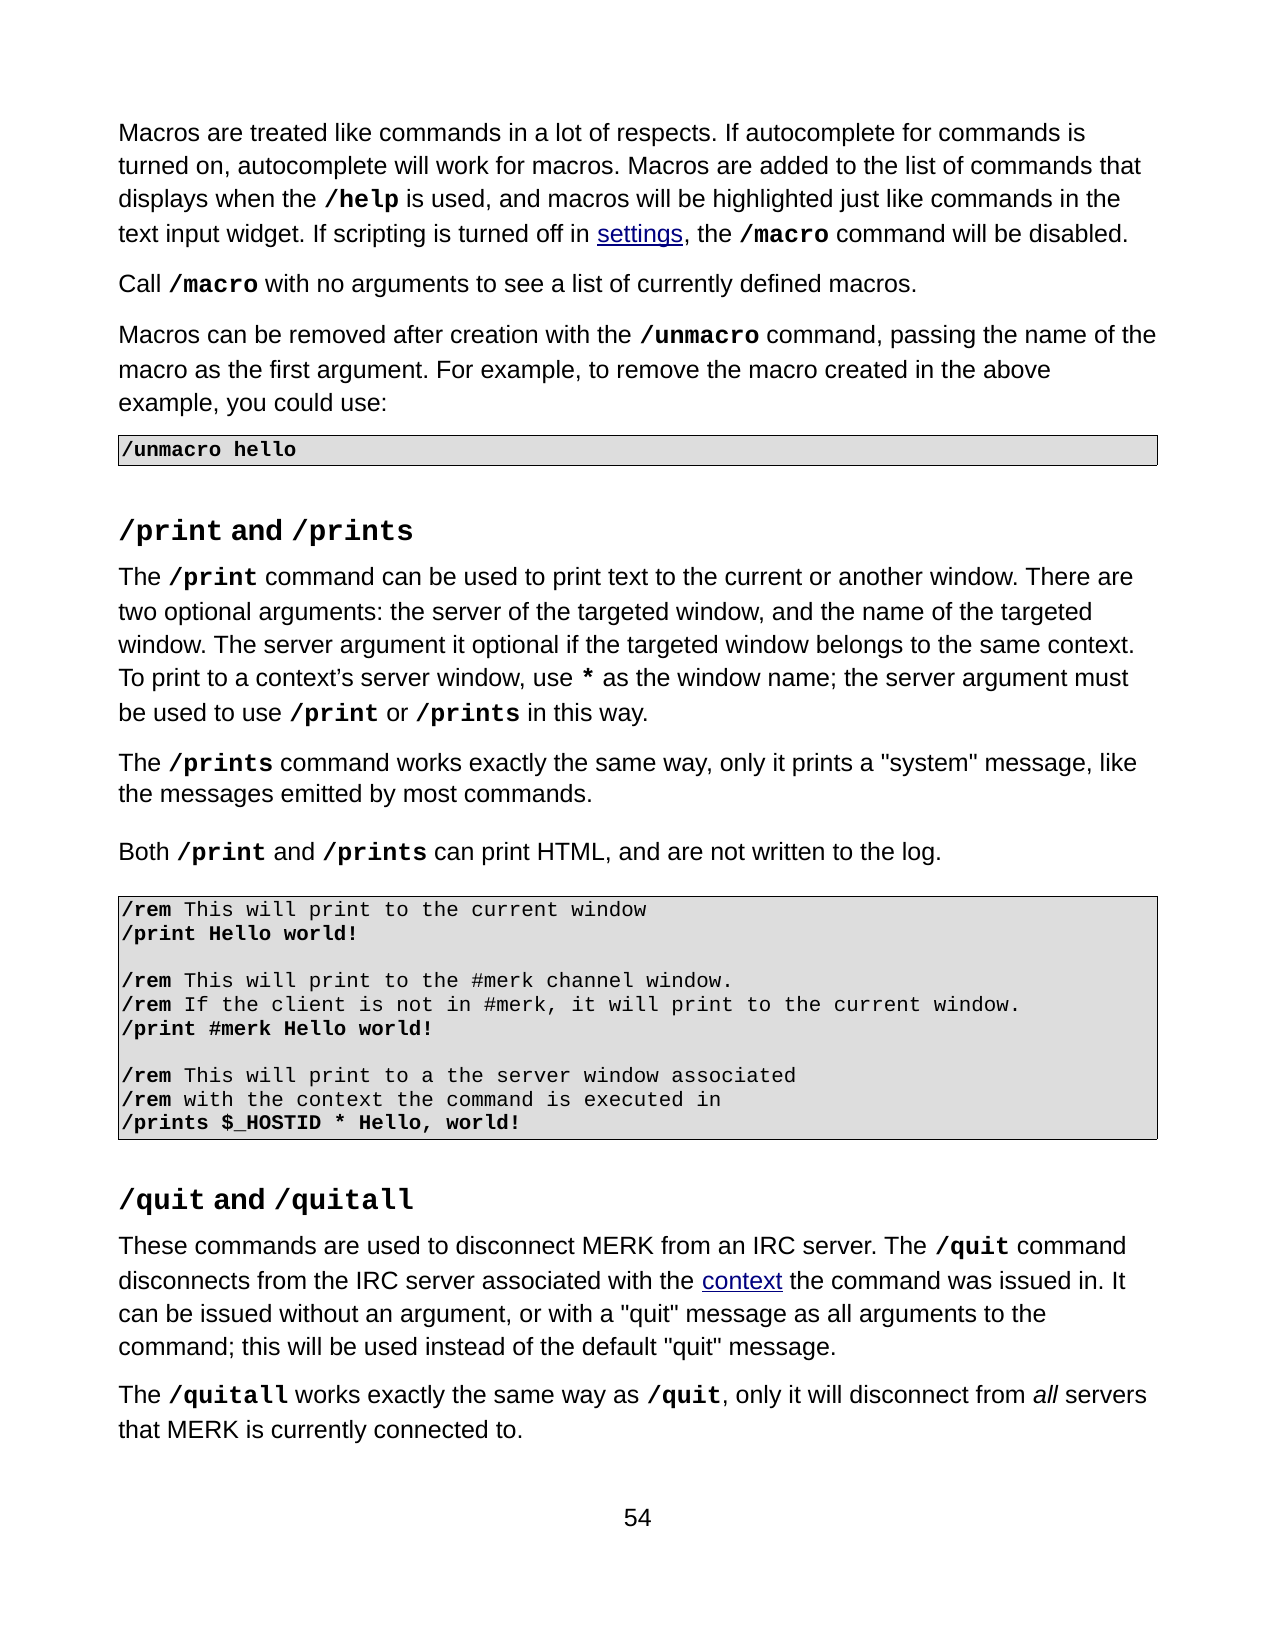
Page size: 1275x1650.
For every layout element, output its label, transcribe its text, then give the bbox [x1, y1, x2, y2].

table_header /unmacro hello [119, 436, 1157, 465]
text Macros can be removed after creation with the /unmacro command, passing the name of the macro as the first argument. For example, to remove the macro created in the above example, you could use: [118, 319, 1157, 417]
text Macros are treated like commands in a lot of respects. If autocomplete for commands is turned on, autocomplete will work for macros. Macros are added to the list of commands that displays when the /help is used, and macros will be highlighted just like commands in the text input widget. If scripting is turned off in settings, the /macro command will be disabled. [118, 118, 1157, 250]
text The /prints command works exactly the same way, only it prints a "system" message, like the messages emitted by most commands. [118, 748, 1157, 808]
text Call /macro with no arguments to see a list of currently defined macros. [118, 269, 1157, 300]
table_header /rem This will print to the current window /print Hello world! /rem This will print to the #merk channel window. /rem If the client is not in #merk, it will print to the current window. /print #merk Hello world! /rem This will print to a the server window associated /rem with the context the command is executed in /prints $_HOSTID * Hello, world! [119, 897, 1157, 1139]
text Both /print and /prints can print HTML, and are not written to the log. [118, 837, 1157, 867]
text The /print command can be used to print text to the current or another window. There are two optional arguments: the server of the targeted window, and the name of the targeted window. The server argument it optional if the targeted window belongs to the same context. To print to a context’s server window, use * as the window name; the server argument must be used to use /print or /prints in this way. [118, 562, 1157, 729]
text These commands are used to disconnect MERK from an IRC server. The /quit command disconnects from the IRC server associated with the context the command was issued in. It can be issued without an argument, or with a "quit" message as all arguments to the command; this will be used instead of the default "quit" message. [118, 1231, 1157, 1361]
text The /quitall works exactly the same way as /quit, only it will disconnect from all servers that MERK is currently connected to. [118, 1380, 1157, 1444]
subtitle /quit and /quitall [118, 1182, 1157, 1218]
subtitle /print and /prints [118, 480, 1157, 549]
